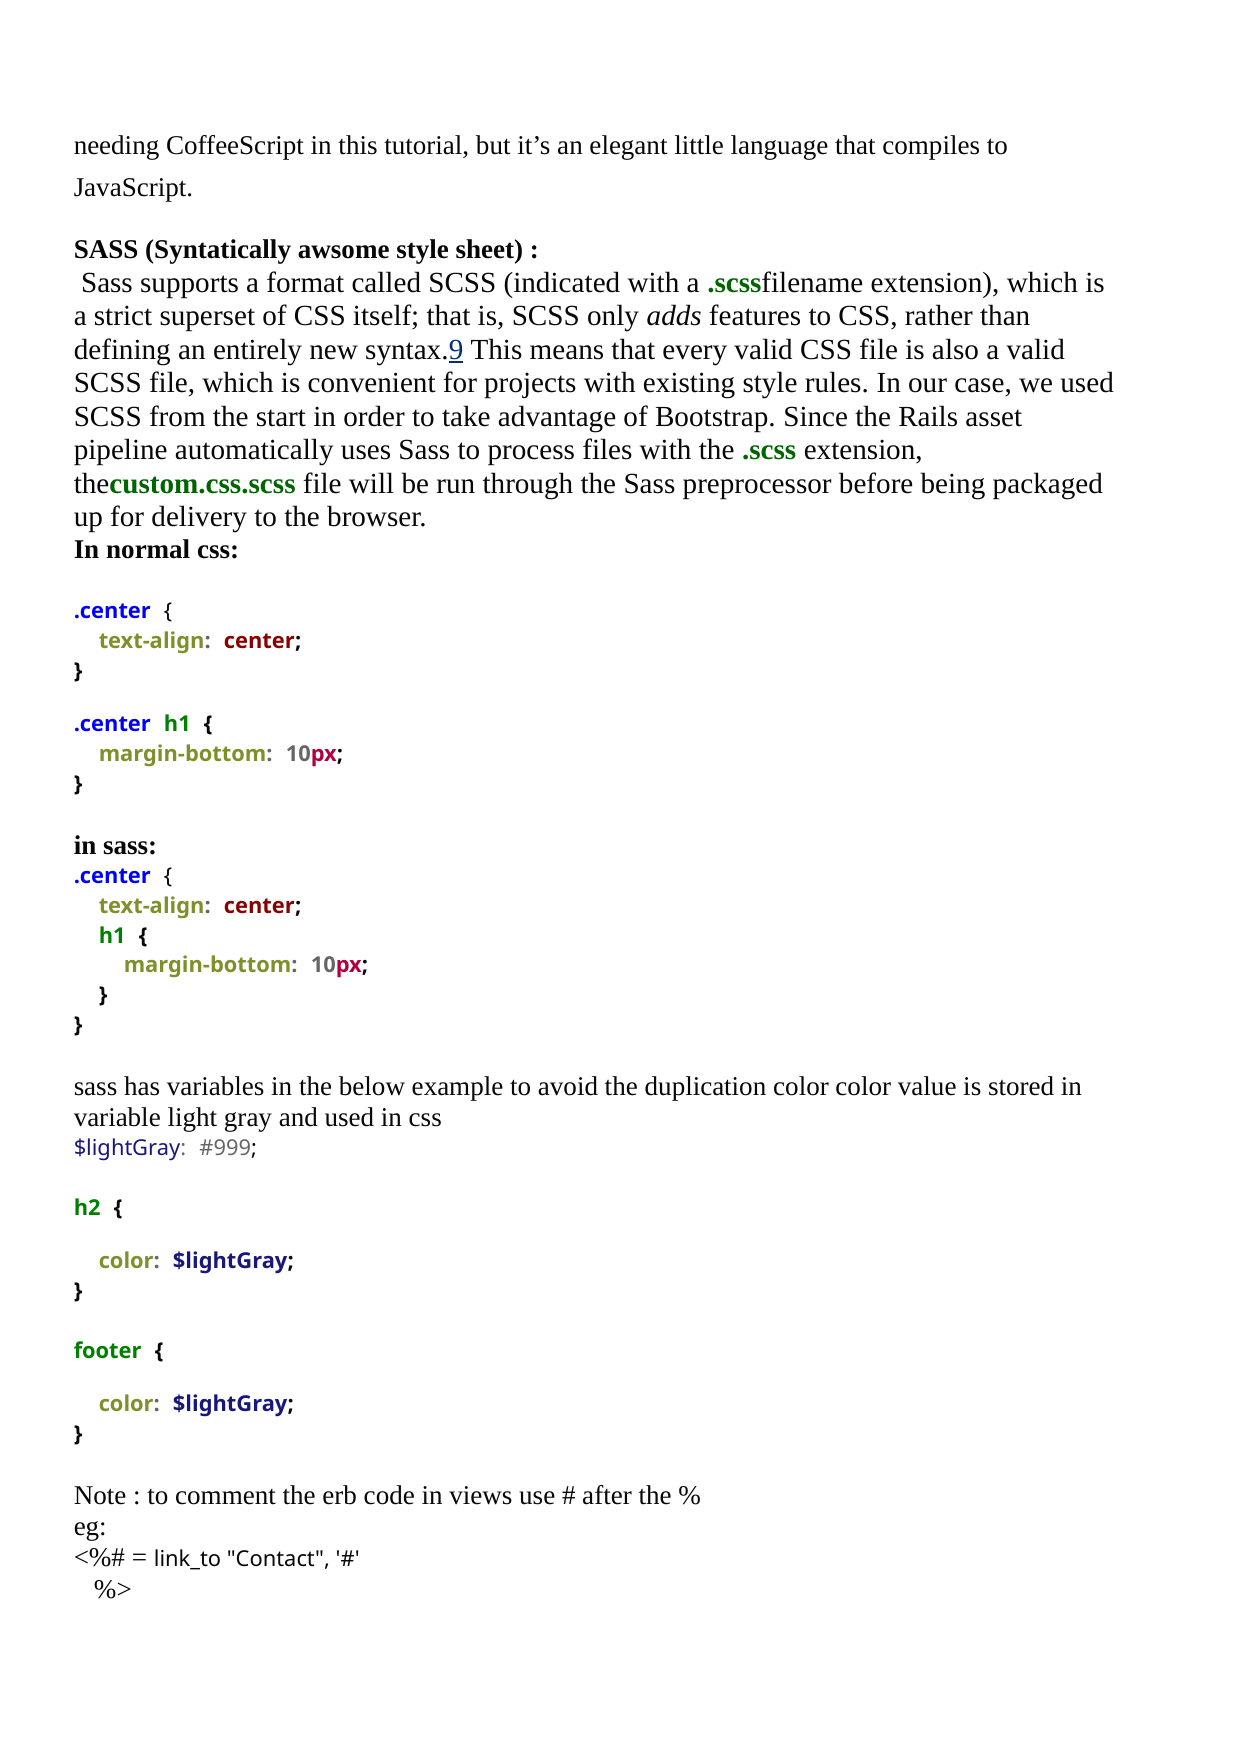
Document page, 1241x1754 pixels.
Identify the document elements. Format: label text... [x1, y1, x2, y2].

text margin-bottom: 10px; [73, 949, 1122, 979]
text SASS (Syntatically awsome style sheet) : [73, 234, 1122, 265]
text Sass supports a format called SCSS (indicated with a .scssfilename extension), which is a strict superset of CSS itself; that is, SCSS only adds features to CSS, rather than defining an entirely new syntax.9 This means that every valid CSS file is also a valid SCSS file, which is convenient for projects with existing style rules. In our case, we used SCSS from the start in order to take advantage of Bootstrap. Since the Rails asset pipeline automatically uses Sass to process files with the .scss extension, thecustom.css.scss file will be run through the Sass preprocessor before being packaged up for delivery to the browser. [73, 265, 1122, 533]
text Note : to comment the erb code in views use # after the % [73, 1479, 1122, 1510]
text <%# = link_to "Contact", '#' [73, 1541, 1122, 1573]
text } [73, 1009, 1122, 1039]
text sass has variables in the below example to avoid the duplication color color value is stored in variable light gray and used in css [73, 1070, 1122, 1132]
text } [73, 768, 1122, 798]
text eg: [73, 1510, 1122, 1541]
text in sass: [73, 829, 1122, 860]
text } [73, 655, 1122, 685]
text margin-bottom: 10px; [73, 738, 1122, 768]
text text-align: center; [73, 890, 1122, 920]
text .center { [73, 595, 1122, 625]
text } [73, 1418, 1122, 1448]
text } [73, 979, 1122, 1009]
text $lightGray: #999; [73, 1132, 1122, 1162]
text text-align: center; [73, 625, 1122, 655]
text needing CoffeeScript in this tutorial, but it’s an elegant little language that compiles to JavaScript. [73, 118, 1122, 202]
text footer { [73, 1335, 1122, 1364]
text } [73, 1275, 1122, 1305]
text h1 { [73, 920, 1122, 949]
text In normal css: [73, 533, 1122, 595]
text color: $lightGray; [73, 1388, 1122, 1418]
text .center { [73, 860, 1122, 890]
text h2 { [73, 1192, 1122, 1222]
text .center h1 { [73, 708, 1122, 738]
text %> [73, 1573, 1122, 1604]
text color: $lightGray; [73, 1245, 1122, 1275]
